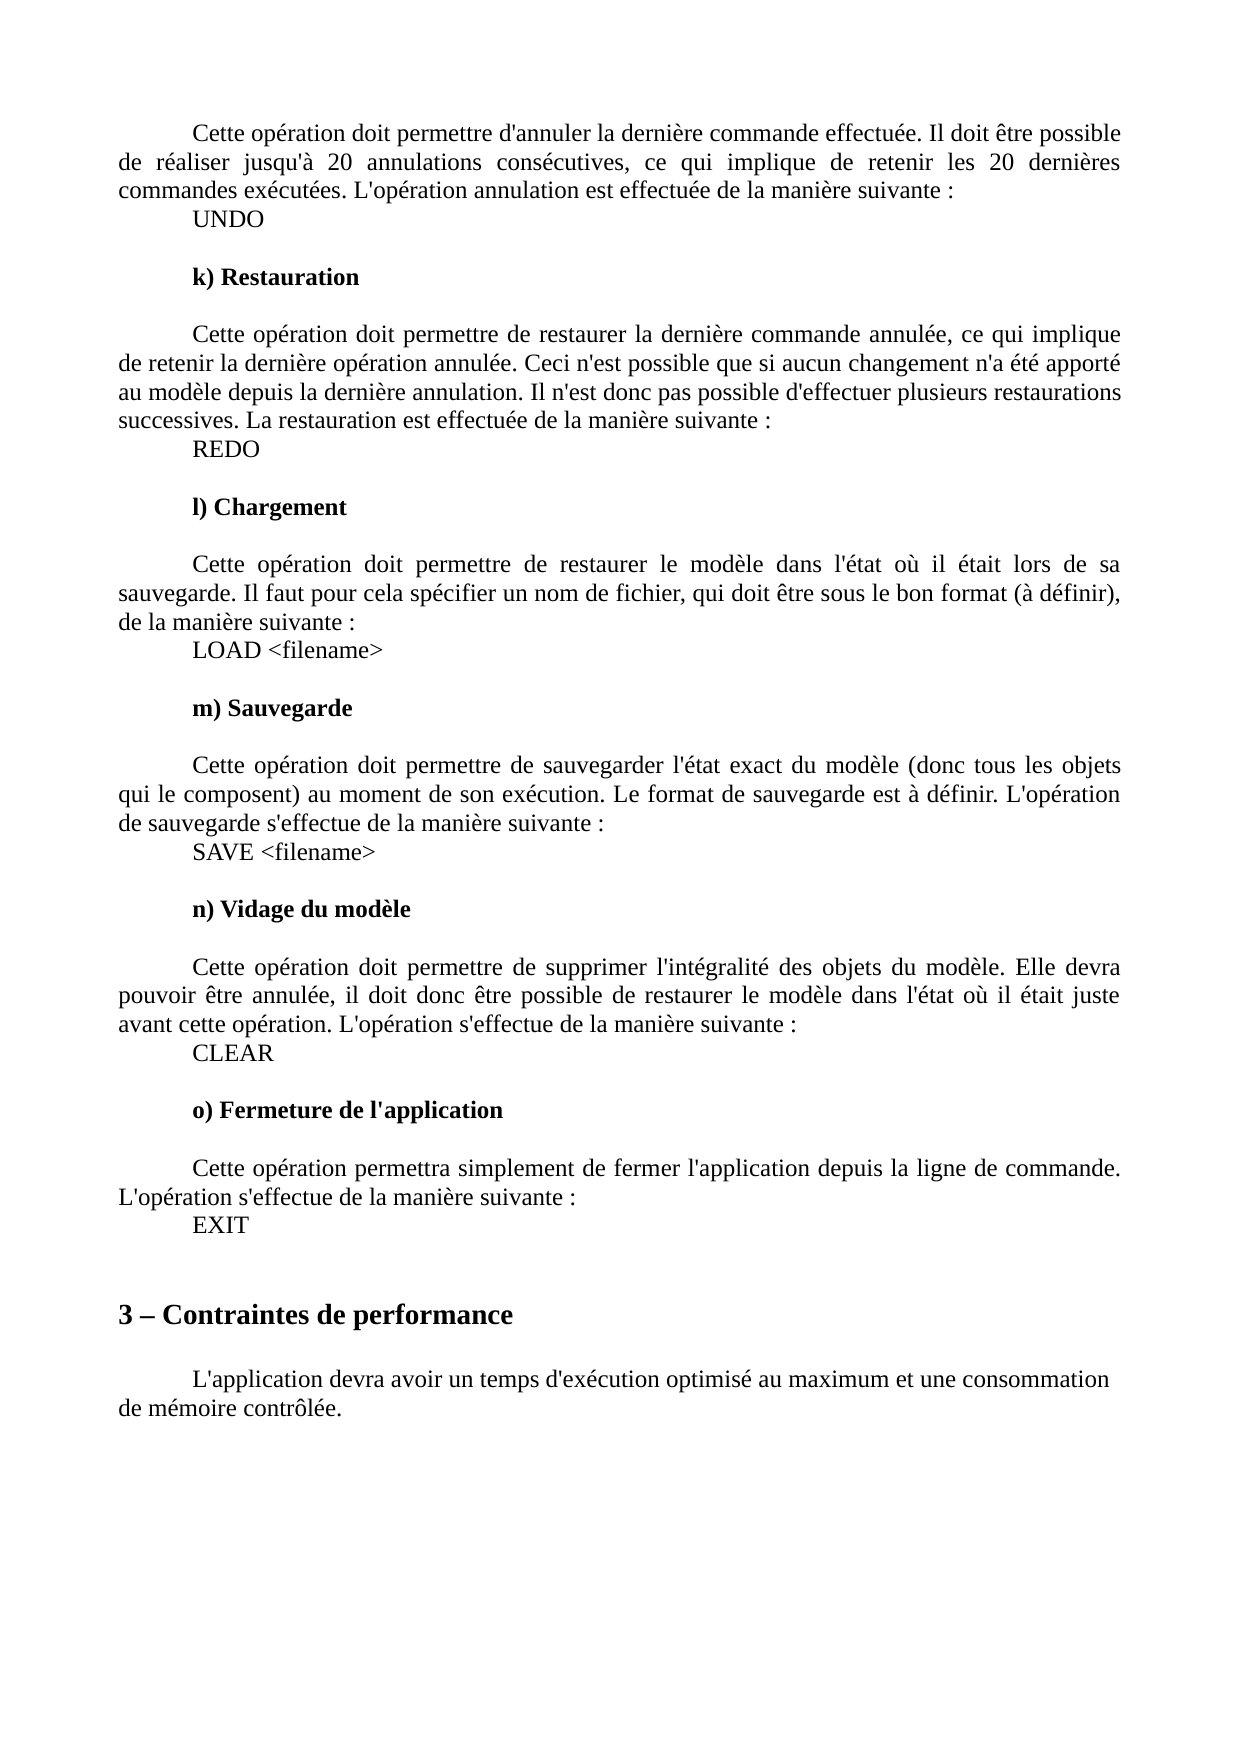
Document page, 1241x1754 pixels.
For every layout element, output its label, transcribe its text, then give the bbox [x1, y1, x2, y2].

text k) Restauration [118, 262, 1122, 291]
text REDO [118, 434, 1122, 463]
text m) Sauvegarde [118, 693, 1122, 722]
text l) Chargement [118, 492, 1122, 521]
text o) Fermeture de l'application [118, 1096, 1122, 1124]
text Cette opération doit permettre d'annuler la dernière commande effectuée. Il doit être possible de réaliser jusqu'à 20 annulations consécutives, ce qui implique de retenir les 20 dernières commandes exécutées. L'opération annulation est effectuée de la manière suivante : [118, 118, 1122, 204]
text 3 – Contraintes de performance [118, 1297, 1122, 1330]
text EXIT [118, 1211, 1122, 1239]
text CLEAR [118, 1038, 1122, 1067]
text LOAD <filename> [118, 636, 1122, 664]
text Cette opération doit permettre de restaurer le modèle dans l'état où il était lors de sa sauvegarde. Il faut pour cela spécifier un nom de fichier, qui doit être sous le bon format (à définir), de la manière suivante : [118, 549, 1122, 636]
text Cette opération doit permettre de restaurer la dernière commande annulée, ce qui implique de retenir la dernière opération annulée. Ceci n'est possible que si aucun changement n'a été apporté au modèle depuis la dernière annulation. Il n'est donc pas possible d'effectuer plusieurs restaurations successives. La restauration est effectuée de la manière suivante : [118, 319, 1122, 434]
text n) Vidage du modèle [118, 894, 1122, 923]
text Cette opération doit permettre de sauvegarder l'état exact du modèle (donc tous les objets qui le composent) au moment de son exécution. Le format de sauvegarde est à définir. L'opération de sauvegarde s'effectue de la manière suivante : [118, 751, 1122, 837]
text Cette opération permettra simplement de fermer l'application depuis la ligne de commande. L'opération s'effectue de la manière suivante : [118, 1153, 1122, 1211]
text SAVE <filename> [118, 837, 1122, 866]
text Cette opération doit permettre de supprimer l'intégralité des objets du modèle. Elle devra pouvoir être annulée, il doit donc être possible de restaurer le modèle dans l'état où il était juste avant cette opération. L'opération s'effectue de la manière suivante : [118, 952, 1122, 1038]
text UNDO [118, 204, 1122, 233]
text L'application devra avoir un temps d'exécution optimisé au maximum et une consommation de mémoire contrôlée. [118, 1364, 1122, 1421]
